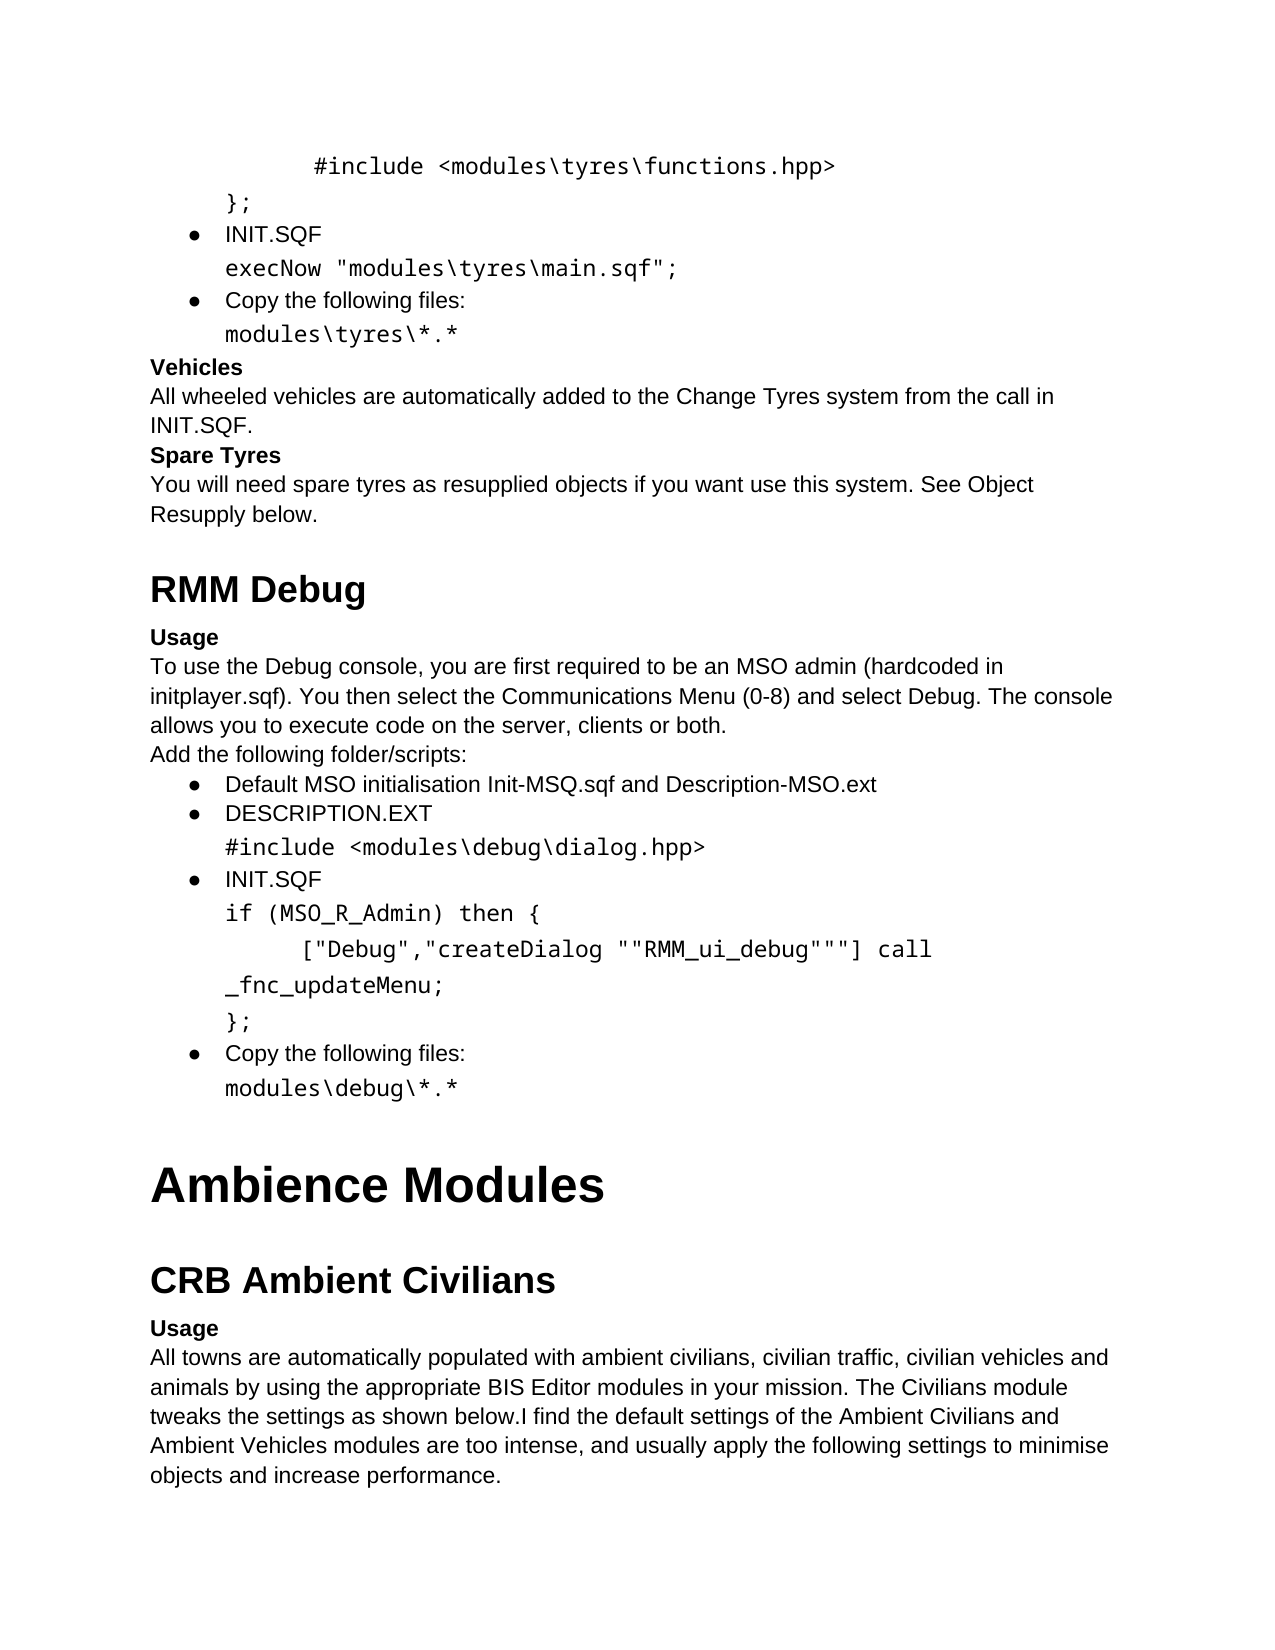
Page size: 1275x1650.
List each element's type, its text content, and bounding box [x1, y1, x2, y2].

list INIT.SQF execNow "modules\tyres\main.sqf"; [187, 222, 1125, 283]
text Vehicles [150, 354, 1125, 380]
text Add the following folder/scripts: [150, 742, 1125, 768]
list Copy the following files: modules\tyres\*.* [187, 288, 1125, 350]
text You will need spare tyres as resupplied objects if you want use this system. See Object Resupply below. [150, 472, 1125, 527]
text All towns are automatically populated with ambient civilians, civilian traffic, civilian vehicles and animals by using the appropriate BIS Editor modules in your mission. The Civilians module tweaks the settings as shown below.I find the default settings of the Ambient Civilians and Ambient Vehicles modules are too intense, and usually apply the following settings to minimise objects and increase performance. [150, 1345, 1125, 1488]
list #include <modules\tyres\functions.hpp> }; [187, 150, 1125, 217]
subtitle Ambience Modules [150, 1157, 1125, 1213]
text Usage [150, 1316, 1125, 1341]
subtitle CRB Ambient Civilians [150, 1259, 1125, 1301]
subtitle RMM Debug [150, 568, 1125, 610]
text All wheeled vehicles are automatically added to the Change Tyres system from the call in INIT.SQF. [150, 384, 1125, 439]
list DESCRIPTION.EXT #include <modules\debug\dialog.hpp> [187, 801, 1125, 862]
text To use the Debug console, you are first required to be an MSO admin (hardcoded in initplayer.sqf). You then select the Communications Menu (0-8) and select Debug. The console allows you to execute code on the server, clients or both. [150, 654, 1125, 738]
list INIT.SQF if (MSO_R_Admin) then { ["Debug","createDialog ""RMM_ui_debug"""] call _fnc_updateMenu; }; [187, 867, 1125, 1036]
text Usage [150, 624, 1125, 650]
list Default MSO initialisation Init-MSQ.sqf and Description-MSO.ext [187, 771, 1125, 797]
text Spare Tyres [150, 442, 1125, 468]
list Copy the following files: modules\debug\*.* [187, 1041, 1125, 1103]
